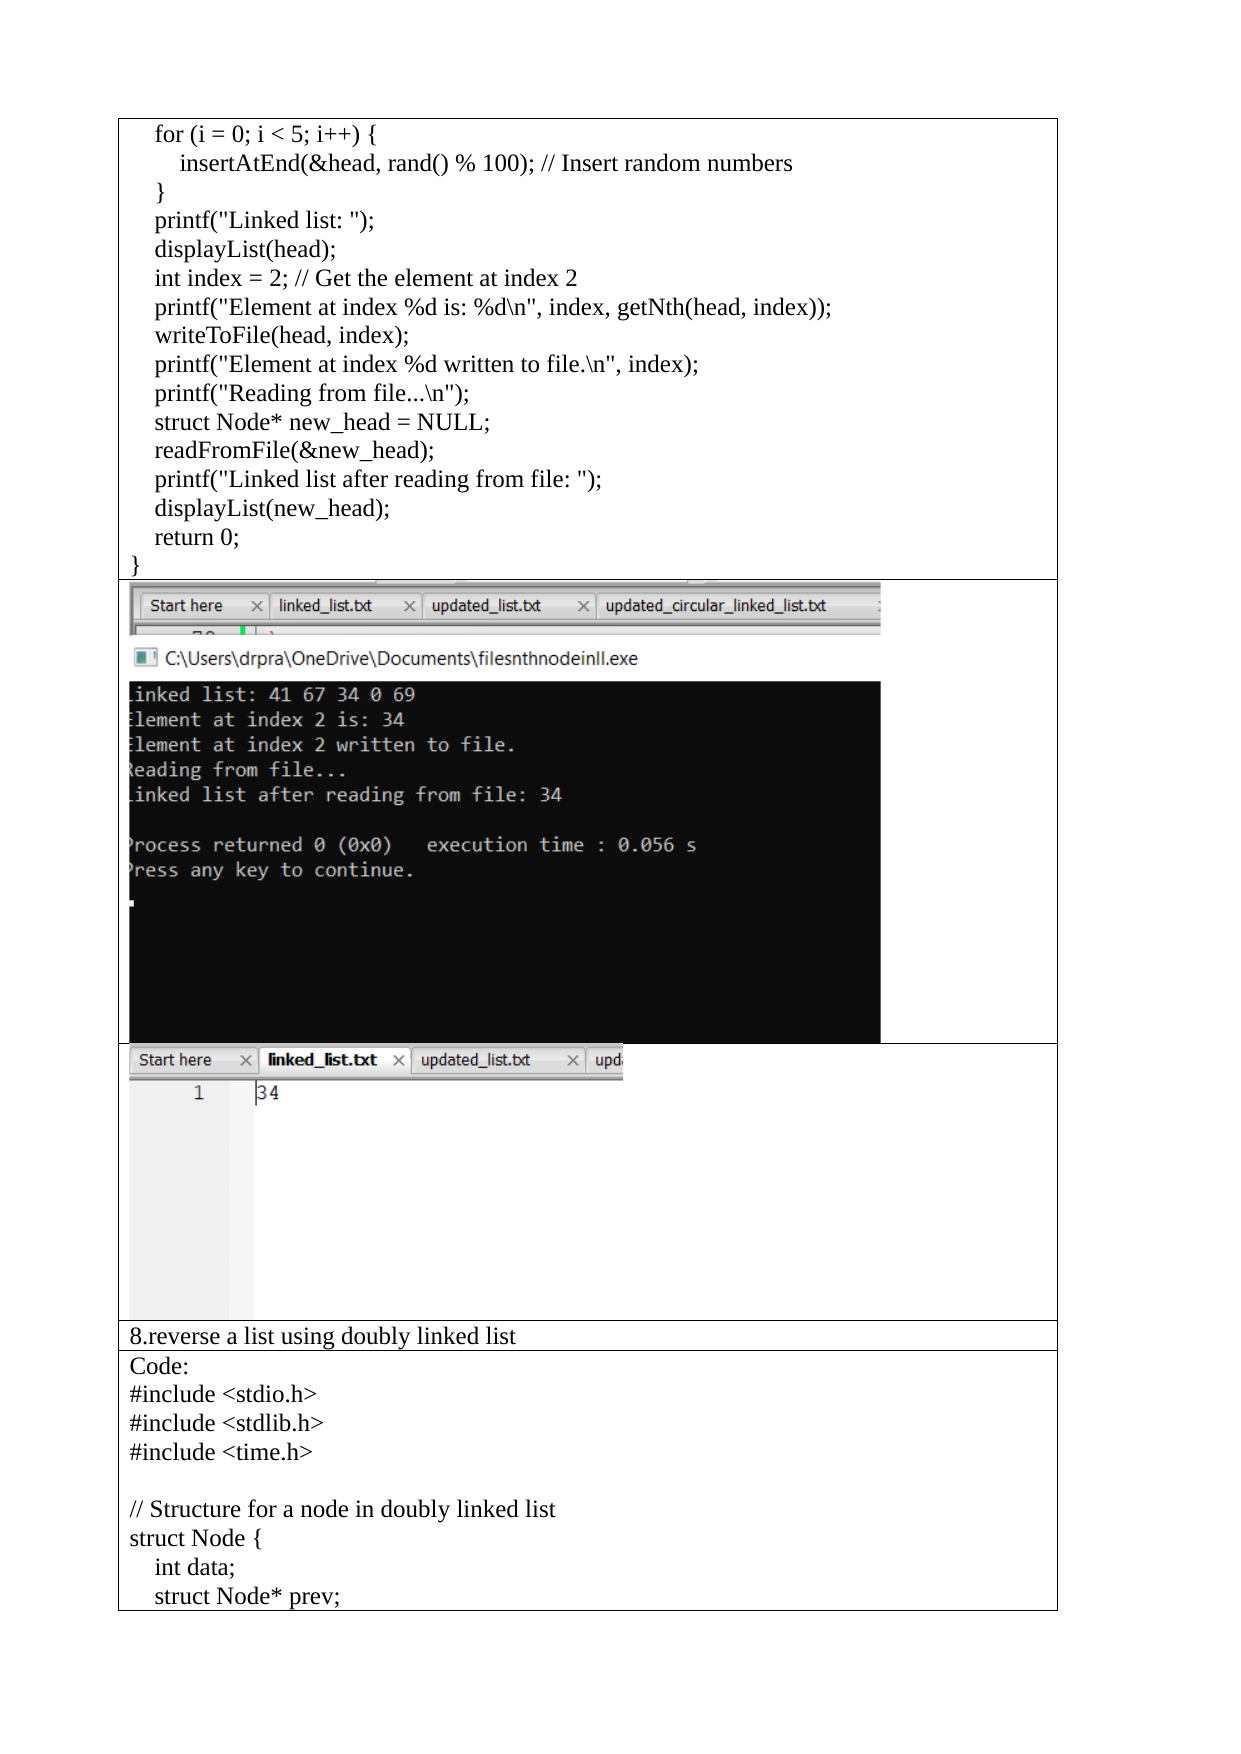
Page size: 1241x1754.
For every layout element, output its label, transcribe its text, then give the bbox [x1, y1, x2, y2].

table_cell for (i = 0; i < 5; i++) { insertAtEnd(&head, rand() % 100); // Insert random numbers } printf("Linked list: "); displayList(head); int index = 2; // Get the element at index 2 printf("Element at index %d is: %d\n", index, getNth(head, index)); writeToFile(head, index); printf("Element at index %d written to file.\n", index); printf("Reading from file...\n"); struct Node* new_head = NULL; readFromFile(&new_head); printf("Linked list after reading from file: "); displayList(new_head); return 0; } [119, 119, 1057, 579]
table_cell 8.reverse a list using doubly linked list [119, 1321, 1057, 1350]
table_cell [881, 580, 1057, 1043]
picture [129, 580, 881, 1320]
table_cell [119, 1044, 129, 1320]
table_cell [624, 1044, 1057, 1320]
table_cell Code: #include <stdio.h> #include <stdlib.h> #include <time.h> // Structure for a node in doubly linked list struct Node { int data; struct Node* prev; [119, 1351, 1057, 1609]
table_cell [119, 580, 129, 1043]
